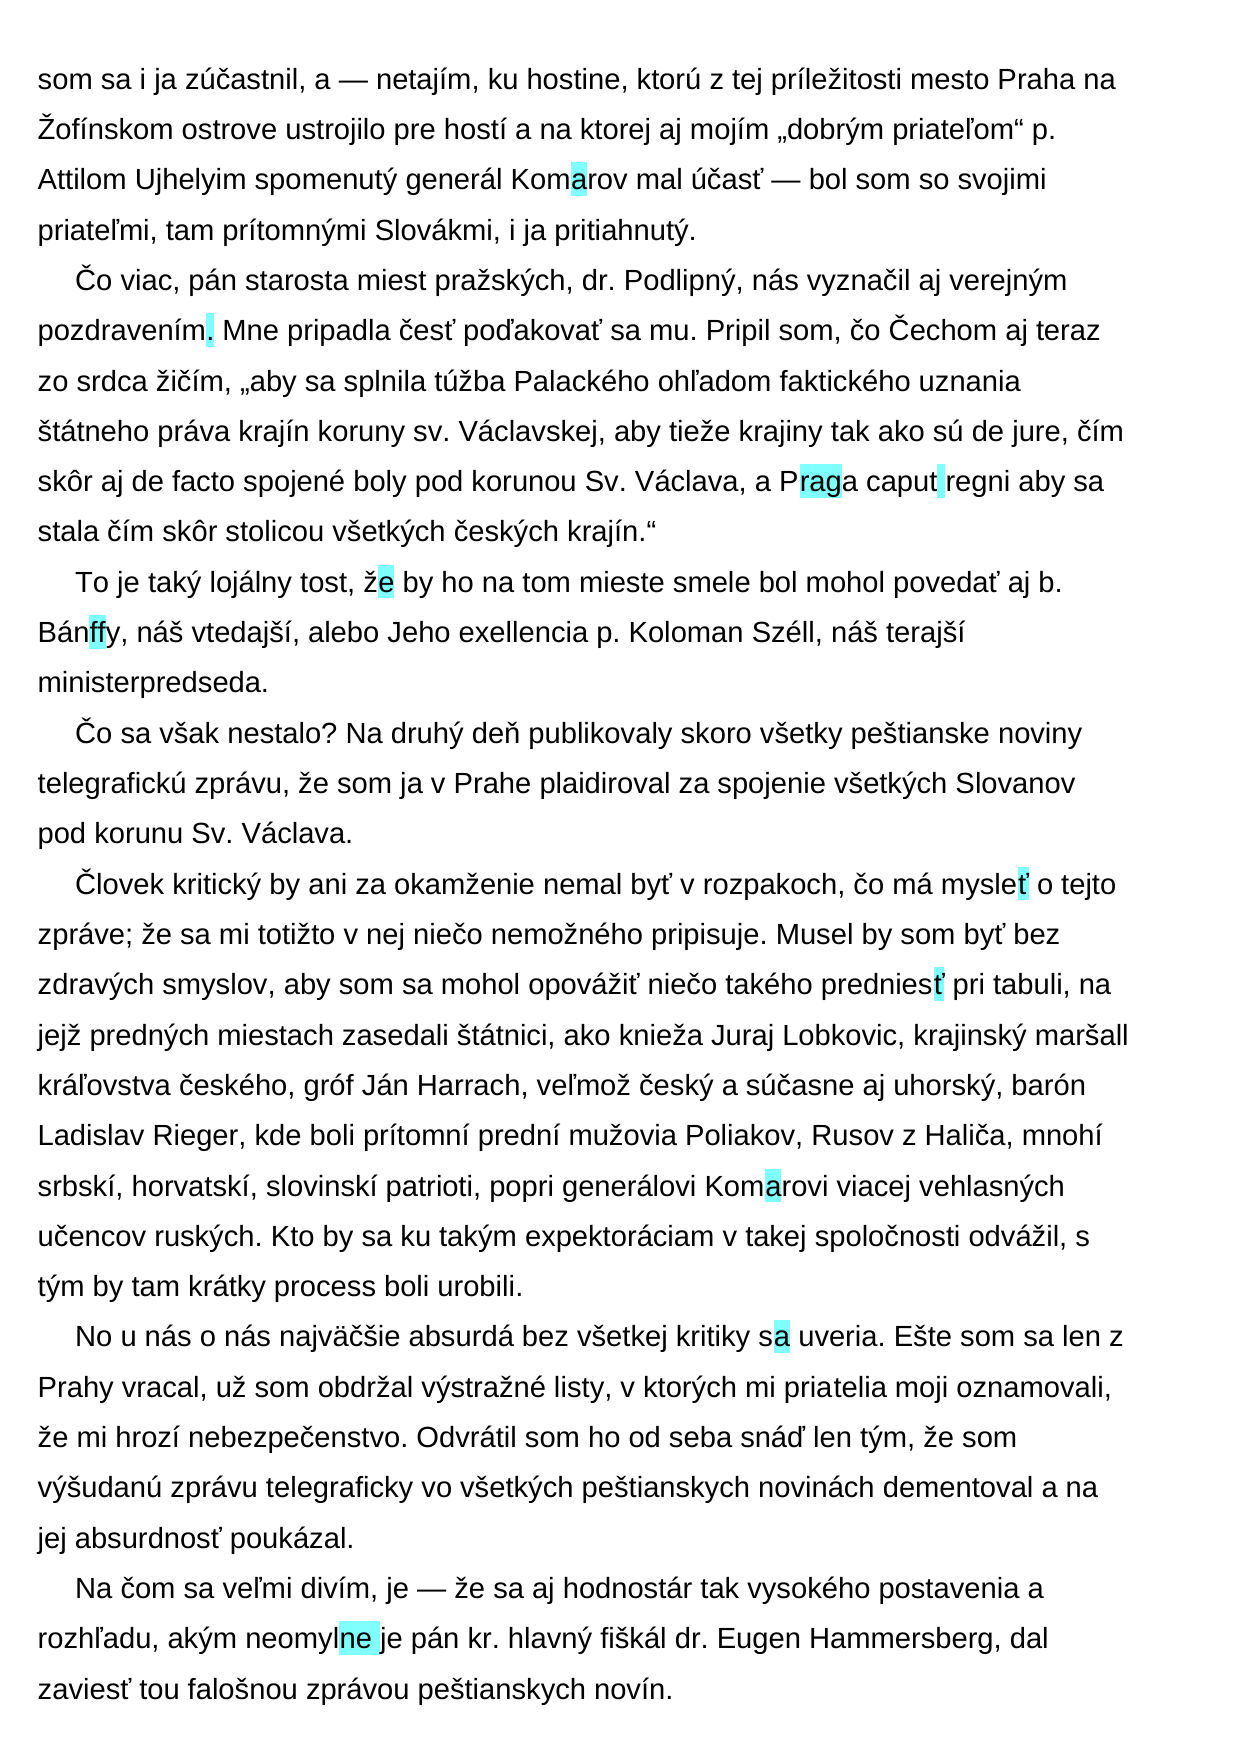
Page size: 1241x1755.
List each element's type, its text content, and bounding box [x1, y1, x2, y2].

text Čo viac, pán starosta miest pražských, dr. Podlipný, nás vyznačil aj verejným pozdravením. Mne pripadla česť poďakovať sa mu. Pripil som, čo Čechom aj teraz zo srdca žičím, „aby sa splnila túžba Palackého ohľadom faktického uznania štátneho práva krajín koruny sv. Václavskej, aby tieže krajiny tak ako sú de jure, čím skôr aj de facto spojené boly pod korunou Sv. Václava, a Praga caput regni aby sa stala čím skôr stolicou všetkých českých krajín.“ [37, 263, 1130, 548]
text som sa i ja zúčastnil, a — netajím, ku hostine, ktorú z tej príležitosti mesto Praha na Žofínskom ostrove ustrojilo pre hostí a na ktorej aj mojím „dobrým priateľom“ p. Attilom Ujhelyim spo­menutý generál Komarov mal účasť — bol som so svojimi priateľmi, tam prítomnými Slovákmi, i ja pritiahnutý. [37, 62, 1130, 246]
text Čo sa však nestalo? Na druhý deň publikovaly skoro všetky peštianske noviny telegrafickú zprávu, že som ja v Prahe plaidiroval za spojenie všetkých Slovanov pod korunu Sv. Václava. [37, 716, 1130, 850]
text Na čom sa veľmi divím, je — že sa aj hodnostár tak vysokého postavenia a rozhľadu, akým neomylne je pán kr. hlavný fiškál dr. Eugen Hammersberg, dal zaviesť tou falošnou zprávou peštianskych novín. [37, 1571, 1130, 1705]
text No u nás o nás najväčšie absurdá bez všetkej kritiky sa uveria. Ešte som sa len z Prahy vracal, už som obdržal výstražné listy, v ktorých mi pria­telia moji oznamovali, že mi hrozí nebezpečenstvo. Odvrátil som ho od seba snáď len tým, že som výšudanú zprávu telegraficky vo všetkých peštianskych novinách dementoval a na jej absurdnosť poukázal. [37, 1319, 1130, 1554]
text Človek kritický by ani za okamženie nemal byť v rozpakoch, čo má mysleť o tejto zpráve; že sa mi totižto v nej niečo nemožného pripisuje. Musel by som byť bez zdravých smyslov, aby som sa mohol opovážiť niečo takého predniesť pri tabuli, na jejž predných miestach zasedali štátnici, ako knieža Juraj Lobkovic, krajinský maršall kráľovstva českého, gróf Ján Harrach, veľmož český a súčasne aj uhorský, barón Ladislav Rieger, kde boli prítomní prední mužovia Poliakov, Rusov z Haliča, mnohí srbskí, horvatskí, slovinskí patrioti, popri generálovi Koma­rovi viacej vehlasných učencov ruských. Kto by sa ku takým expektoráciam v takej spoločnosti odvážil, s tým by tam krátky process boli urobili. [37, 867, 1130, 1303]
text To je taký lojálny tost, že by ho na tom mieste smele bol mohol povedať aj b. Bánffy, náš vtedajší, alebo Jeho exellencia p. Koloman Széll, náš terajší ministerpredseda. [37, 565, 1130, 699]
